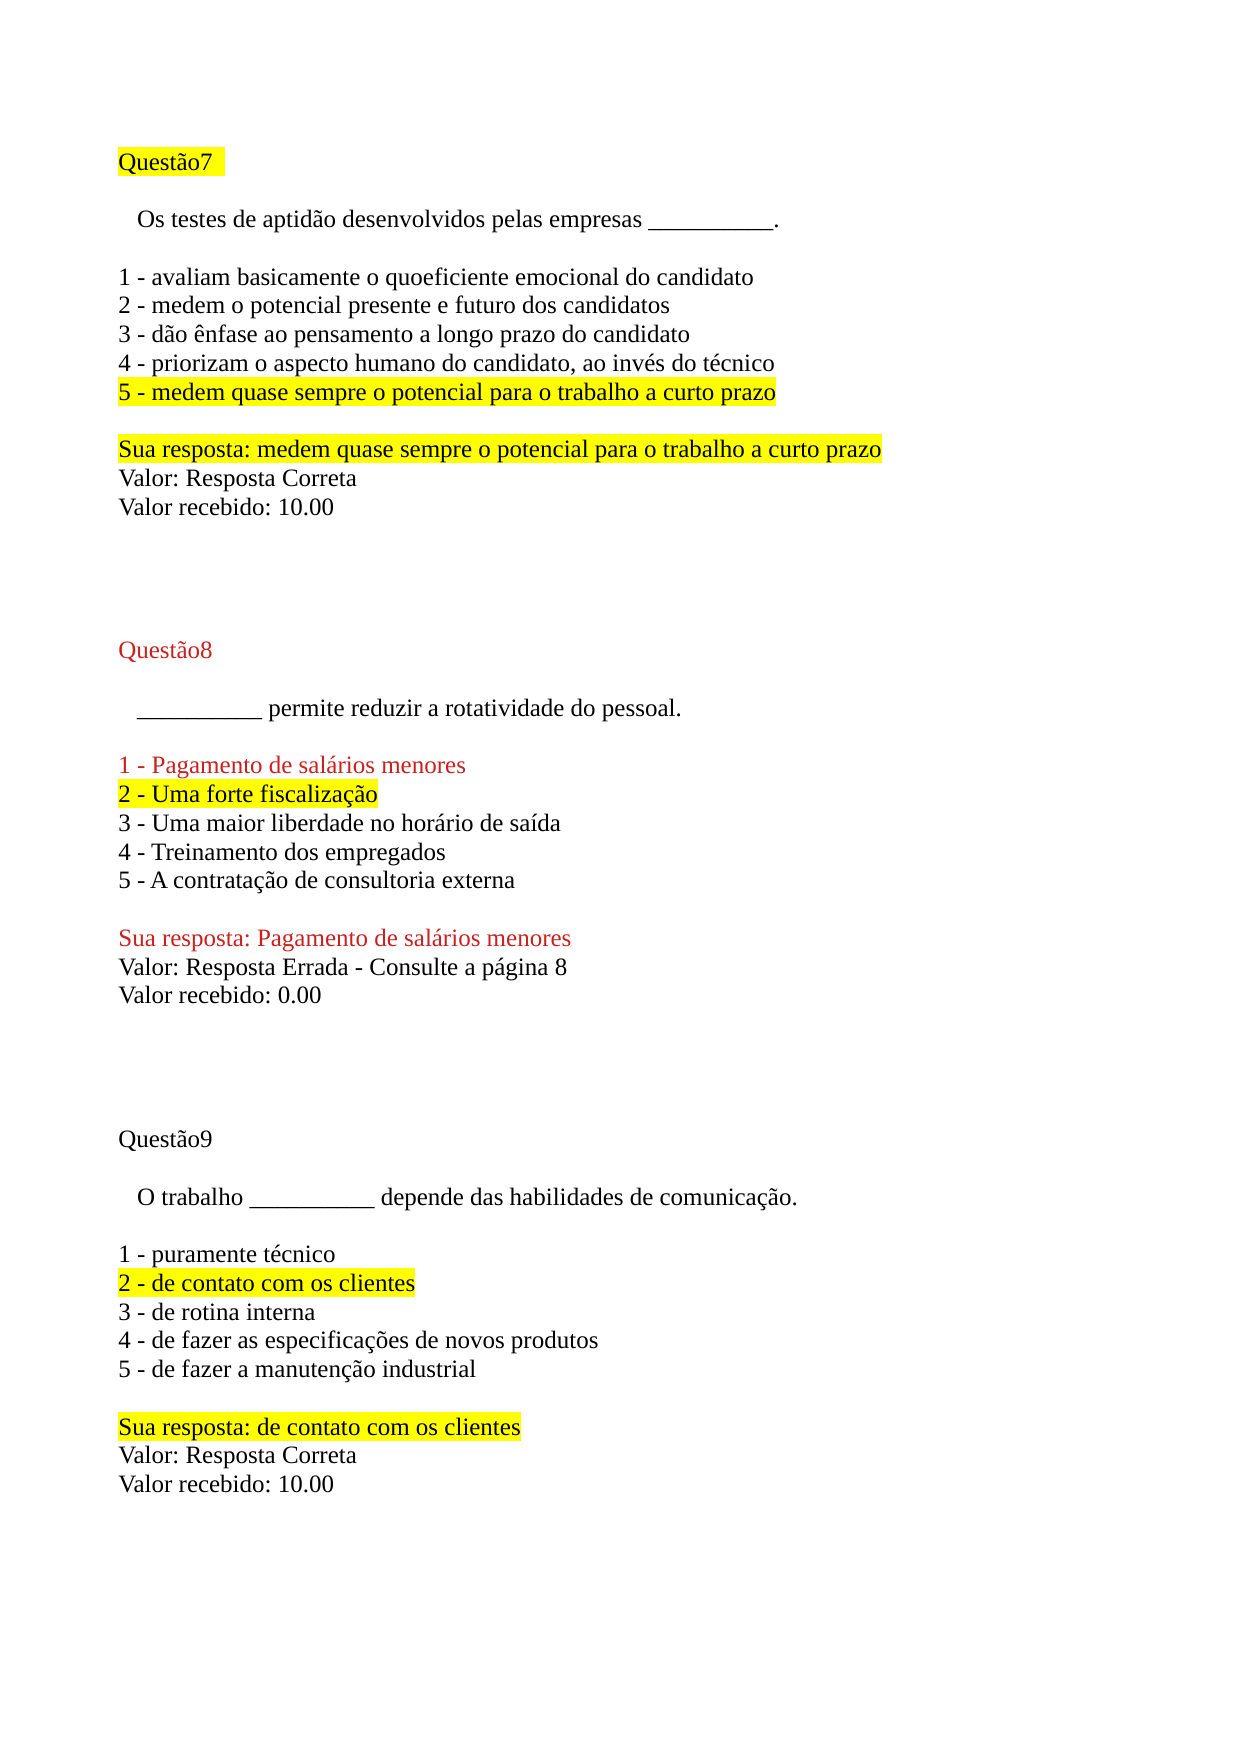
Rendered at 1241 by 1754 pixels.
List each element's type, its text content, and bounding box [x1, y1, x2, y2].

text Valor recebido: 10.00 [118, 492, 1122, 521]
text Valor: Resposta Errada - Consulte a página 8 [118, 952, 1122, 981]
text Sua resposta: medem quase sempre o potencial para o trabalho a curto prazo [118, 434, 1122, 463]
text O trabalho __________ depende das habilidades de comunicação. [118, 1182, 1122, 1211]
text 1 - avaliam basicamente o quoeficiente emocional do candidato [118, 262, 1122, 291]
text 1 - puramente técnico [118, 1239, 1122, 1268]
text 3 - dão ênfase ao pensamento a longo prazo do candidato [118, 319, 1122, 348]
text 2 - medem o potencial presente e futuro dos candidatos [118, 291, 1122, 319]
text 1 - Pagamento de salários menores [118, 751, 1122, 779]
text 4 - Treinamento dos empregados [118, 837, 1122, 866]
text Questão7 [118, 147, 1122, 176]
text 4 - de fazer as especificações de novos produtos [118, 1326, 1122, 1354]
text Questão8 [118, 636, 1122, 664]
text Os testes de aptidão desenvolvidos pelas empresas __________. [118, 204, 1122, 233]
text 2 - de contato com os clientes [118, 1268, 1122, 1297]
text 2 - Uma forte fiscalização [118, 779, 1122, 808]
text 5 - A contratação de consultoria externa [118, 866, 1122, 894]
text Valor: Resposta Correta [118, 1441, 1122, 1469]
text Sua resposta: de contato com os clientes [118, 1412, 1122, 1441]
text 3 - de rotina interna [118, 1297, 1122, 1326]
text 3 - Uma maior liberdade no horário de saída [118, 808, 1122, 837]
text Valor: Resposta Correta [118, 463, 1122, 492]
text __________ permite reduzir a rotatividade do pessoal. [118, 693, 1122, 722]
text 4 - priorizam o aspecto humano do candidato, ao invés do técnico [118, 348, 1122, 377]
text Sua resposta: Pagamento de salários menores [118, 923, 1122, 952]
text 5 - medem quase sempre o potencial para o trabalho a curto prazo [118, 377, 1122, 406]
text Questão9 [118, 1124, 1122, 1153]
text 5 - de fazer a manutenção industrial [118, 1354, 1122, 1383]
text Valor recebido: 10.00 [118, 1469, 1122, 1498]
text Valor recebido: 0.00 [118, 981, 1122, 1009]
